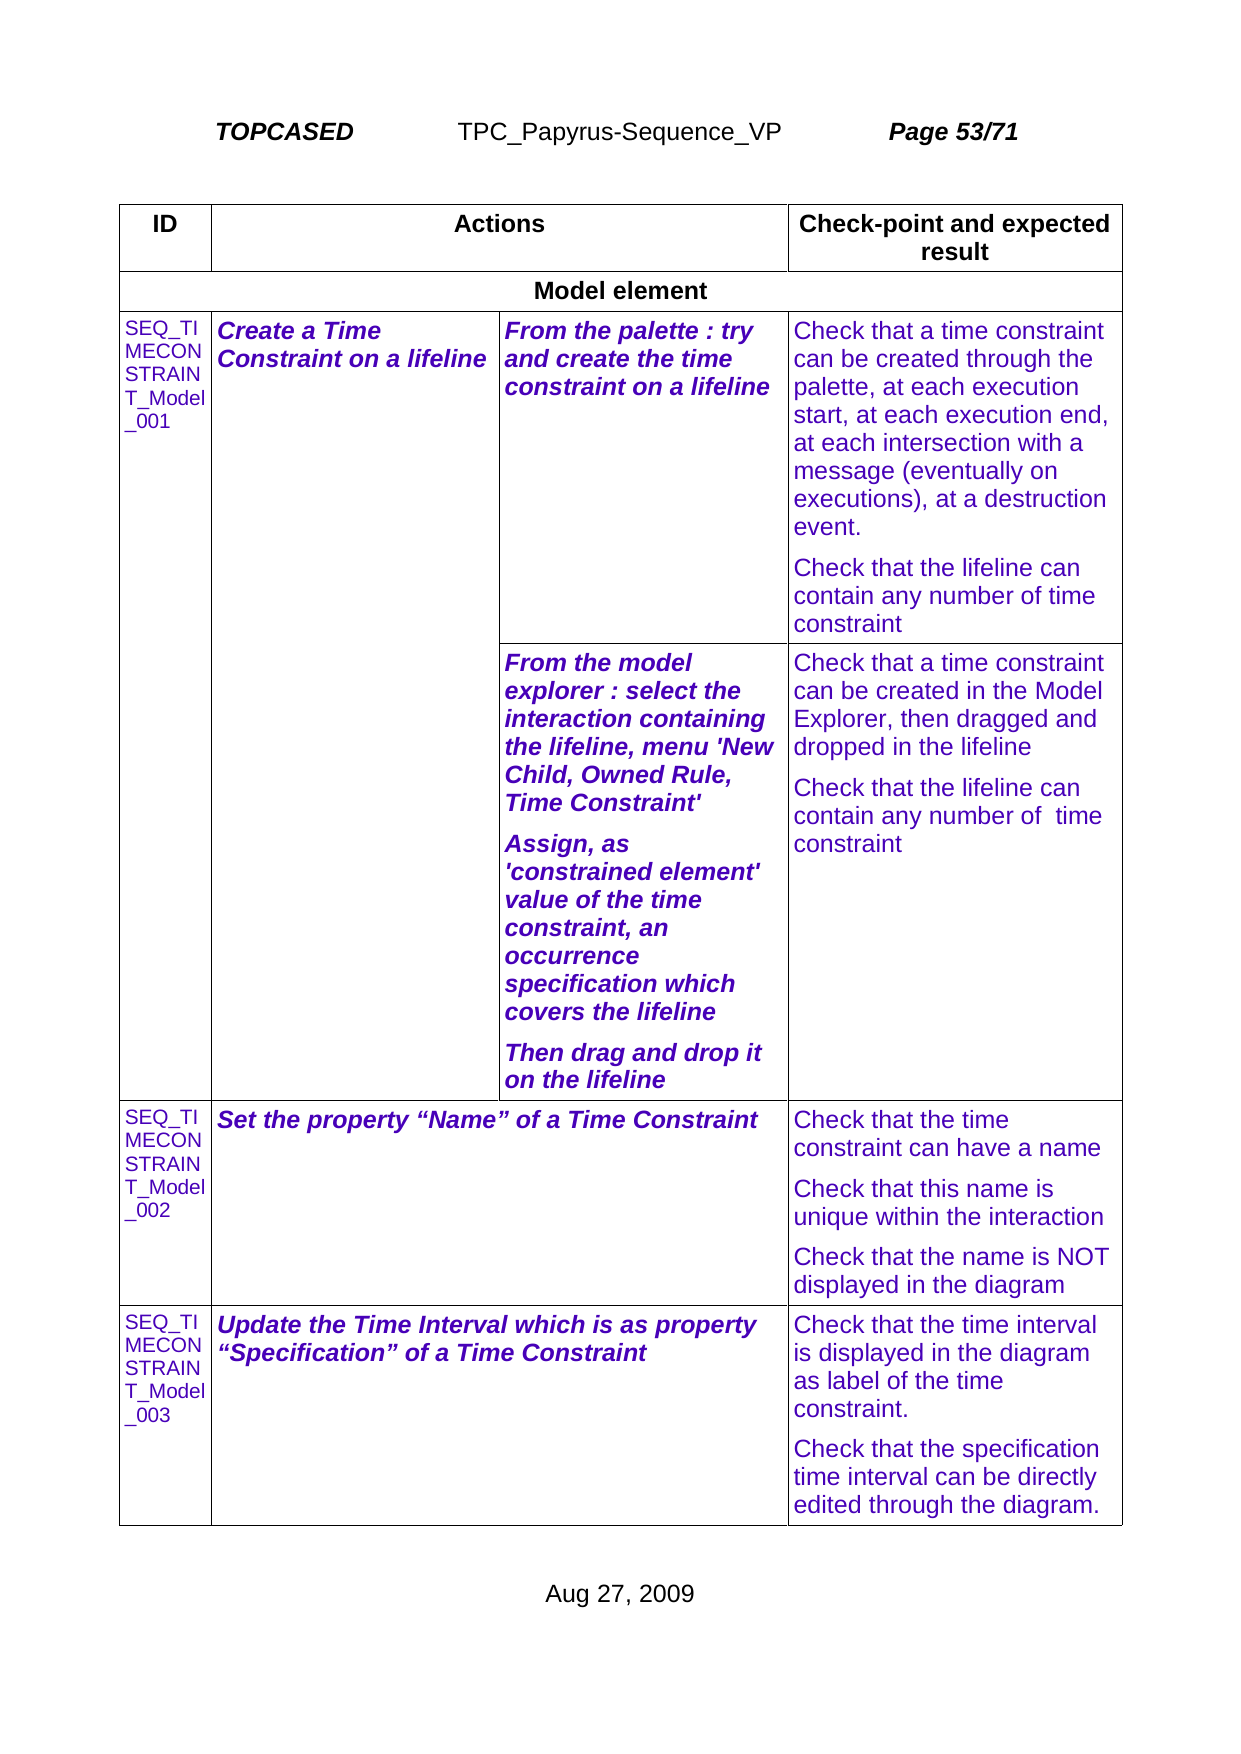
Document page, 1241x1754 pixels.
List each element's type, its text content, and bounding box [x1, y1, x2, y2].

table_cell Update the Time Interval which is as property “Specification” of a Time Constraint [212, 1306, 787, 1525]
table_cell Set the property “Name” of a Time Constraint [212, 1101, 787, 1305]
table_cell SEQ_TIMECONSTRAINT_Model_002 [120, 1101, 211, 1305]
table_cell Create a Time Constraint on a lifeline [212, 312, 498, 1100]
table_header Check-point and expected result [789, 205, 1122, 271]
table_cell From the palette : try and create the time constraint on a lifeline [500, 312, 787, 643]
table_header ID [120, 205, 211, 271]
table_cell SEQ_TIMECONSTRAINT_Model_001 [120, 312, 211, 1100]
table_header Actions [212, 205, 787, 271]
table_cell From the model explorer : select the interaction containing the lifeline, menu 'New Child, Owned Rule, Time Constraint' Assign, as 'constrained element' value of the time constraint, an occurrence specification which covers the lifeline Then drag and drop it on the lifeline [500, 644, 787, 1100]
table_cell Model element [120, 272, 1122, 311]
table_cell Check that the time interval is displayed in the diagram as label of the time constraint. Check that the specification time interval can be directly edited through the diagram. [789, 1306, 1122, 1525]
table_cell Check that a time constraint can be created in the Model Explorer, then dragged and dropped in the lifeline Check that the lifeline can contain any number of time constraint [789, 644, 1122, 1100]
table_cell Check that a time constraint can be created through the palette, at each execution start, at each execution end, at each intersection with a message (eventually on executions), at a destruction event. Check that the lifeline can contain any number of time constraint [789, 312, 1122, 643]
table_cell SEQ_TIMECONSTRAINT_Model_003 [120, 1306, 211, 1525]
table_cell Check that the time constraint can have a name Check that this name is unique within the interaction Check that the name is NOT displayed in the diagram [789, 1101, 1122, 1305]
